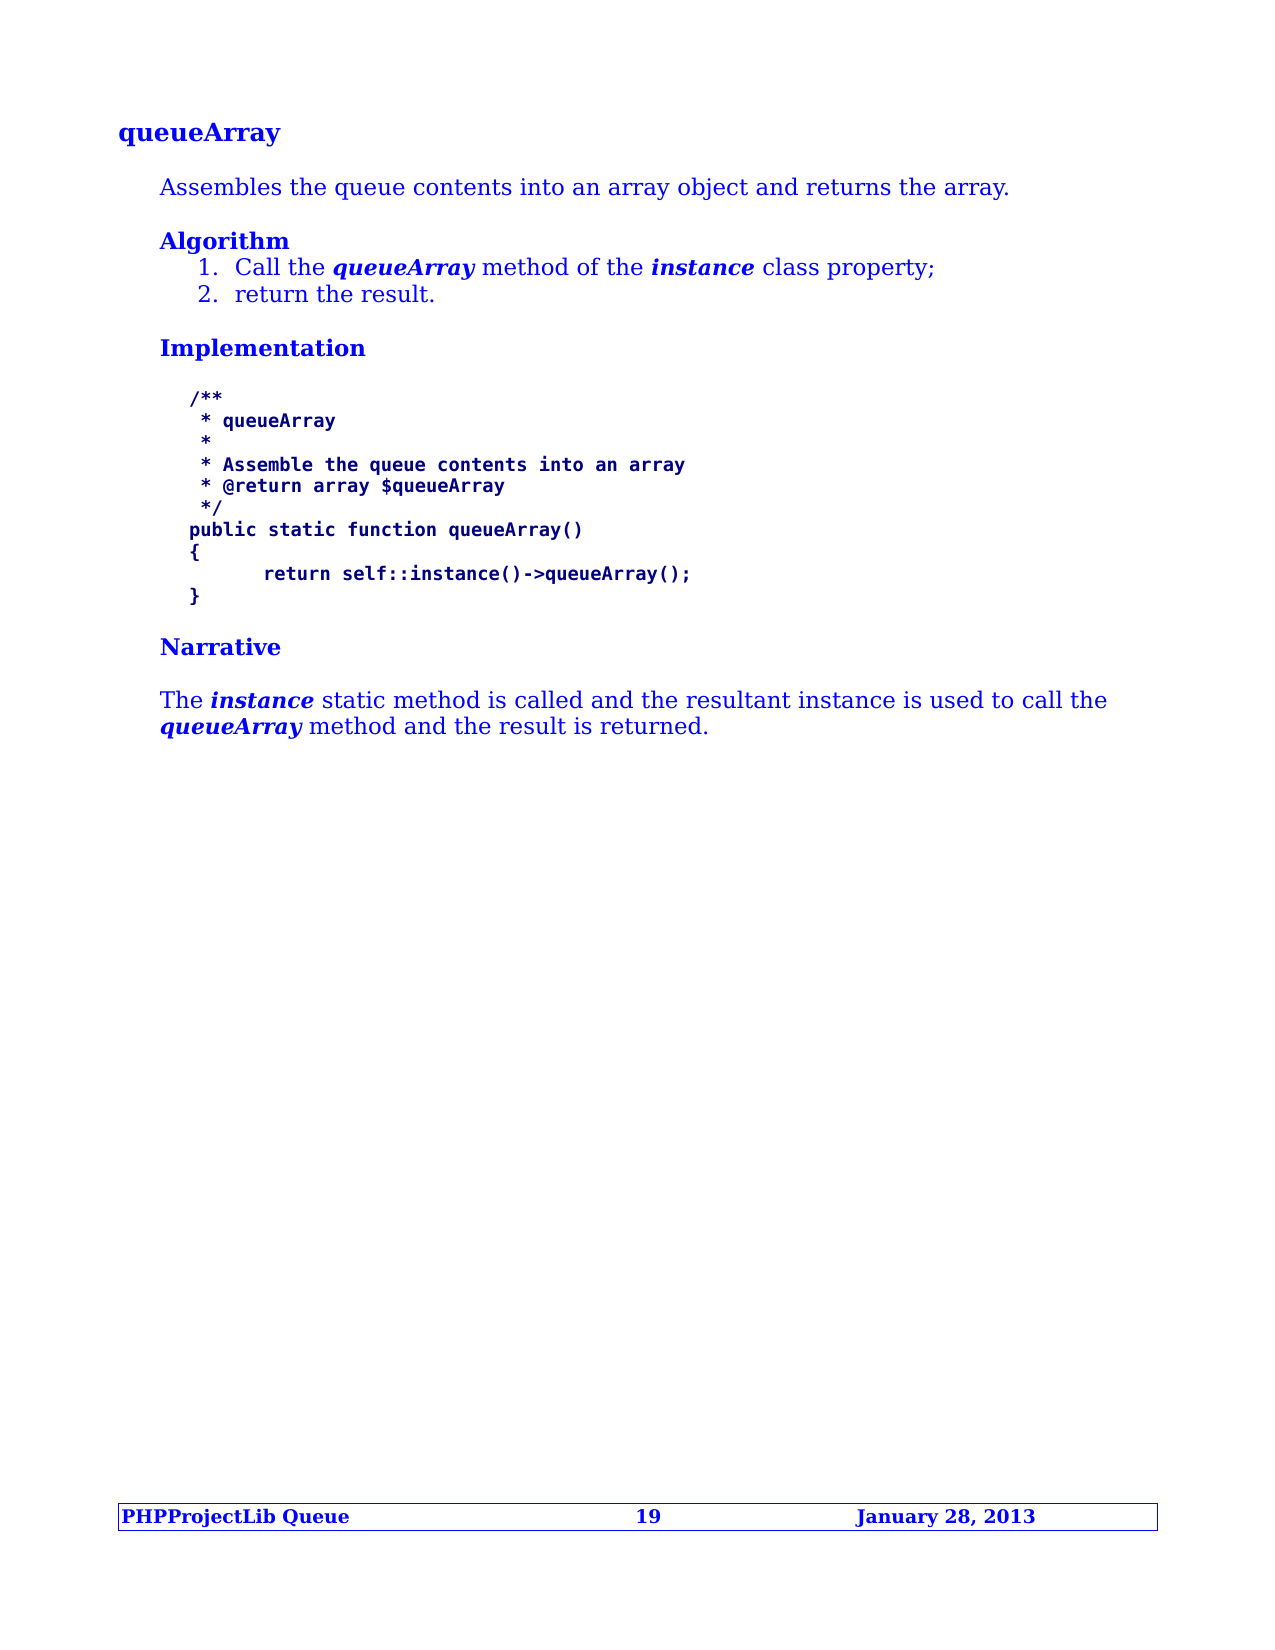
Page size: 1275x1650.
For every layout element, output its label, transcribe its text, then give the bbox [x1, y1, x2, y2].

list } [189, 585, 1157, 607]
text Assembles the queue contents into an array object and returns the array. [159, 174, 1157, 201]
list * @return array $queueArray [189, 475, 1157, 497]
list */ [189, 497, 1157, 519]
title queueArray [118, 118, 1157, 147]
text Narrative [159, 633, 1157, 660]
list return the result. [197, 281, 1157, 308]
text Implementation [159, 334, 1157, 361]
list /** [189, 388, 1157, 410]
list * [189, 432, 1157, 453]
list return self::instance()->queueArray(); [189, 563, 1157, 585]
list { [189, 541, 1157, 563]
text The instance static method is called and the resultant instance is used to call the queueArray method and the result is returned. [159, 687, 1157, 740]
list Call the queueArray method of the instance class property; [197, 254, 1157, 281]
text Algorithm [159, 227, 1157, 254]
list * queueArray [189, 410, 1157, 432]
list * Assemble the queue contents into an array [189, 453, 1157, 475]
list public static function queueArray() [189, 519, 1157, 541]
